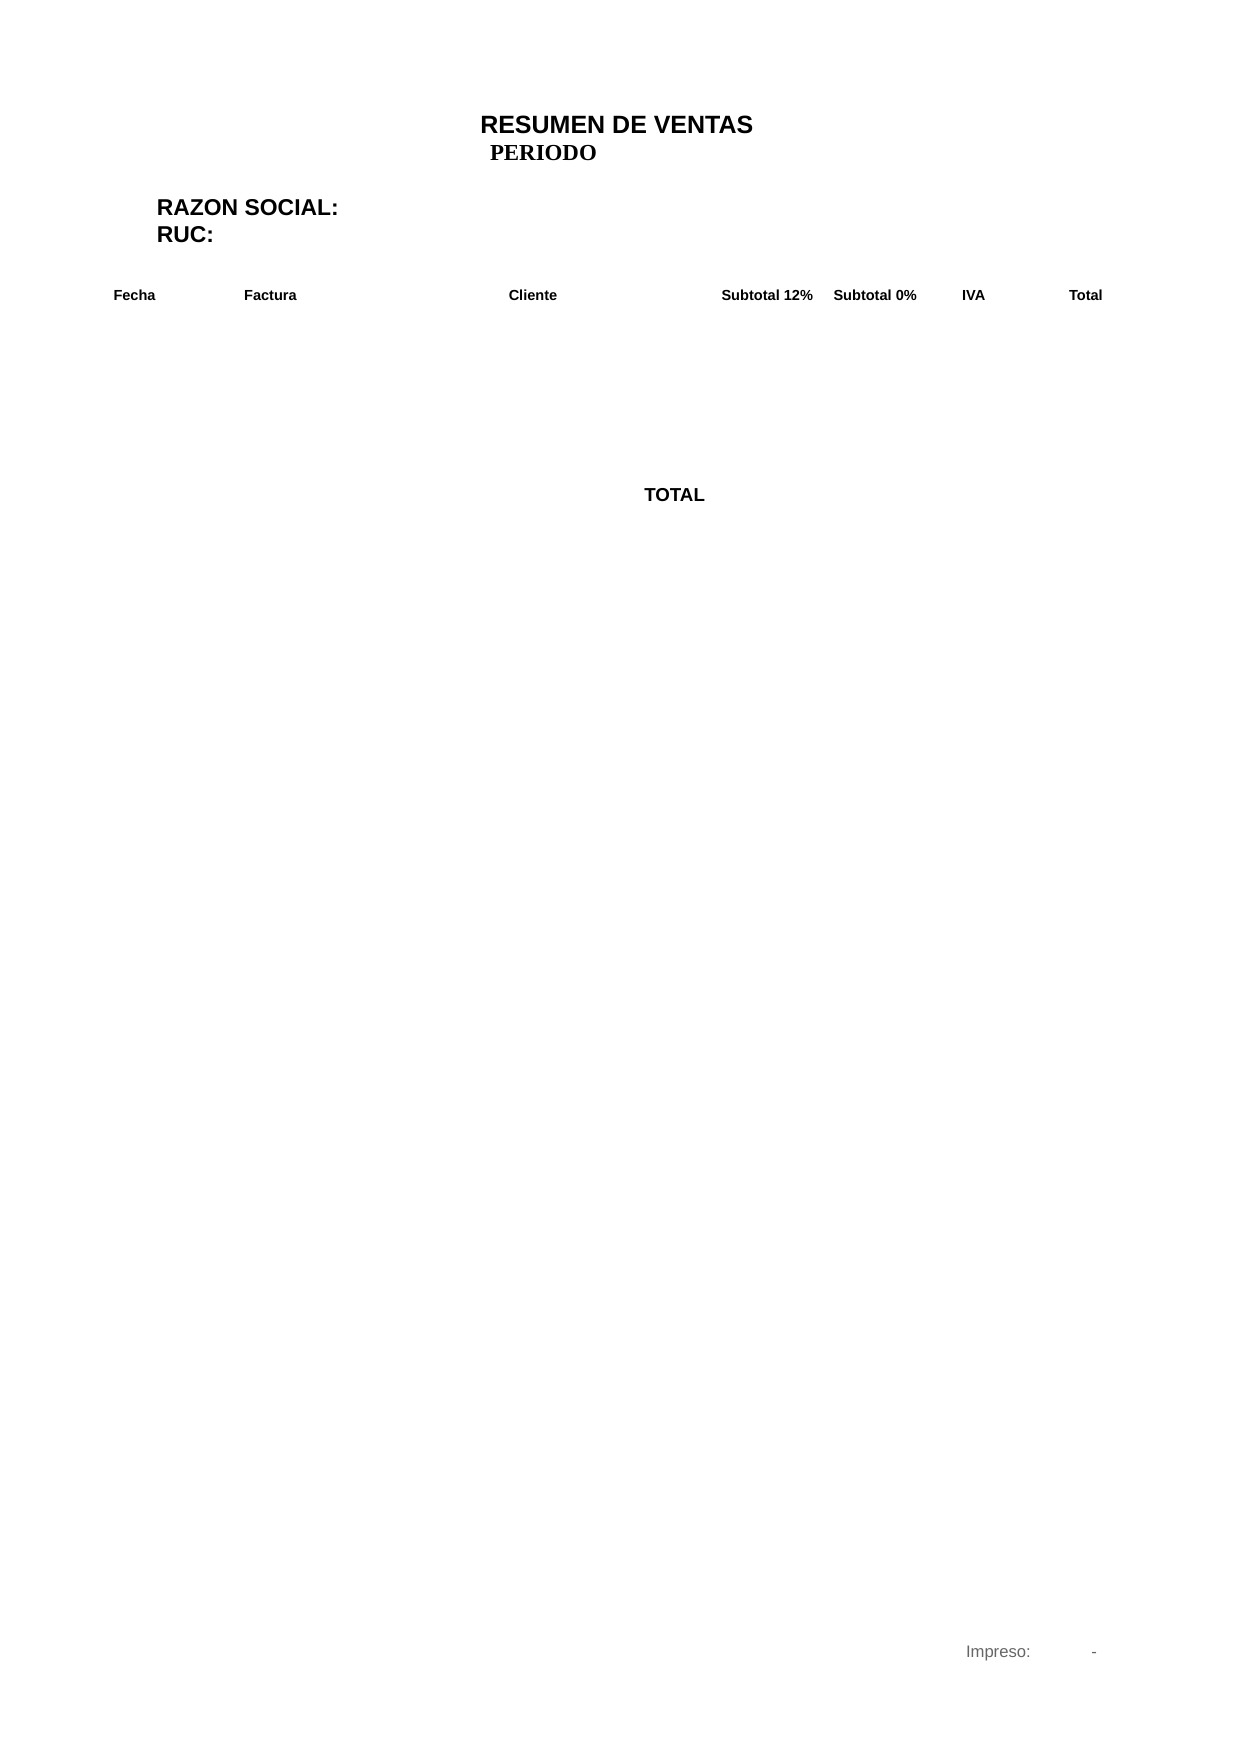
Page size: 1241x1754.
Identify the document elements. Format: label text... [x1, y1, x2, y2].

table_cell <total_fac_ventas> [1020, 478, 1151, 547]
table_header Subtotal 12% [711, 281, 823, 309]
table_cell [186, 478, 354, 547]
table_cell <total_iva_fac_ventas> [926, 478, 1020, 547]
table_header Cliente [355, 281, 711, 309]
table_cell <total_bi0_fac_ventas> [823, 478, 926, 547]
table_header Total [1020, 281, 1151, 309]
table_cell [711, 440, 823, 478]
table_cell </for> [83, 440, 186, 478]
table_header Fecha [83, 281, 186, 309]
table_header Factura [186, 281, 354, 309]
text RESUMEN DE VENTAS [83, 110, 1158, 139]
table_cell [1020, 440, 1151, 478]
table_cell [355, 440, 711, 478]
table_cell <sale.total> [1020, 390, 1151, 440]
table_header IVA [926, 281, 1020, 309]
table_cell [823, 309, 926, 389]
text RUC: <company.party.vat_number> [83, 221, 1158, 247]
table_cell <sale.number> [186, 390, 354, 440]
table_cell [823, 440, 926, 478]
table_cell <sale.date> [83, 390, 186, 440]
table_cell <total_bi12_fac_ventas> [711, 478, 823, 547]
table_cell <sale.subtotal0> [823, 390, 926, 440]
table_cell [186, 309, 354, 389]
text RAZON SOCIAL: <company.party.name> [83, 194, 1158, 221]
table_cell [711, 309, 823, 389]
table_cell <sale.subtotal12> [711, 390, 823, 440]
table_cell <for each="sale in sales"> [83, 309, 186, 389]
table_cell [83, 478, 186, 547]
table_cell <sale.iva> [926, 390, 1020, 440]
table_header Subtotal 0% [823, 281, 926, 309]
table_cell [1020, 309, 1151, 389]
table_cell [926, 309, 1020, 389]
table_cell [926, 440, 1020, 478]
text PERIODO <periodo.name> [83, 139, 1158, 166]
table_cell [355, 309, 711, 389]
table_cell TOTAL [355, 478, 711, 547]
table_cell <sale.party> [355, 390, 711, 440]
table_cell [186, 440, 354, 478]
